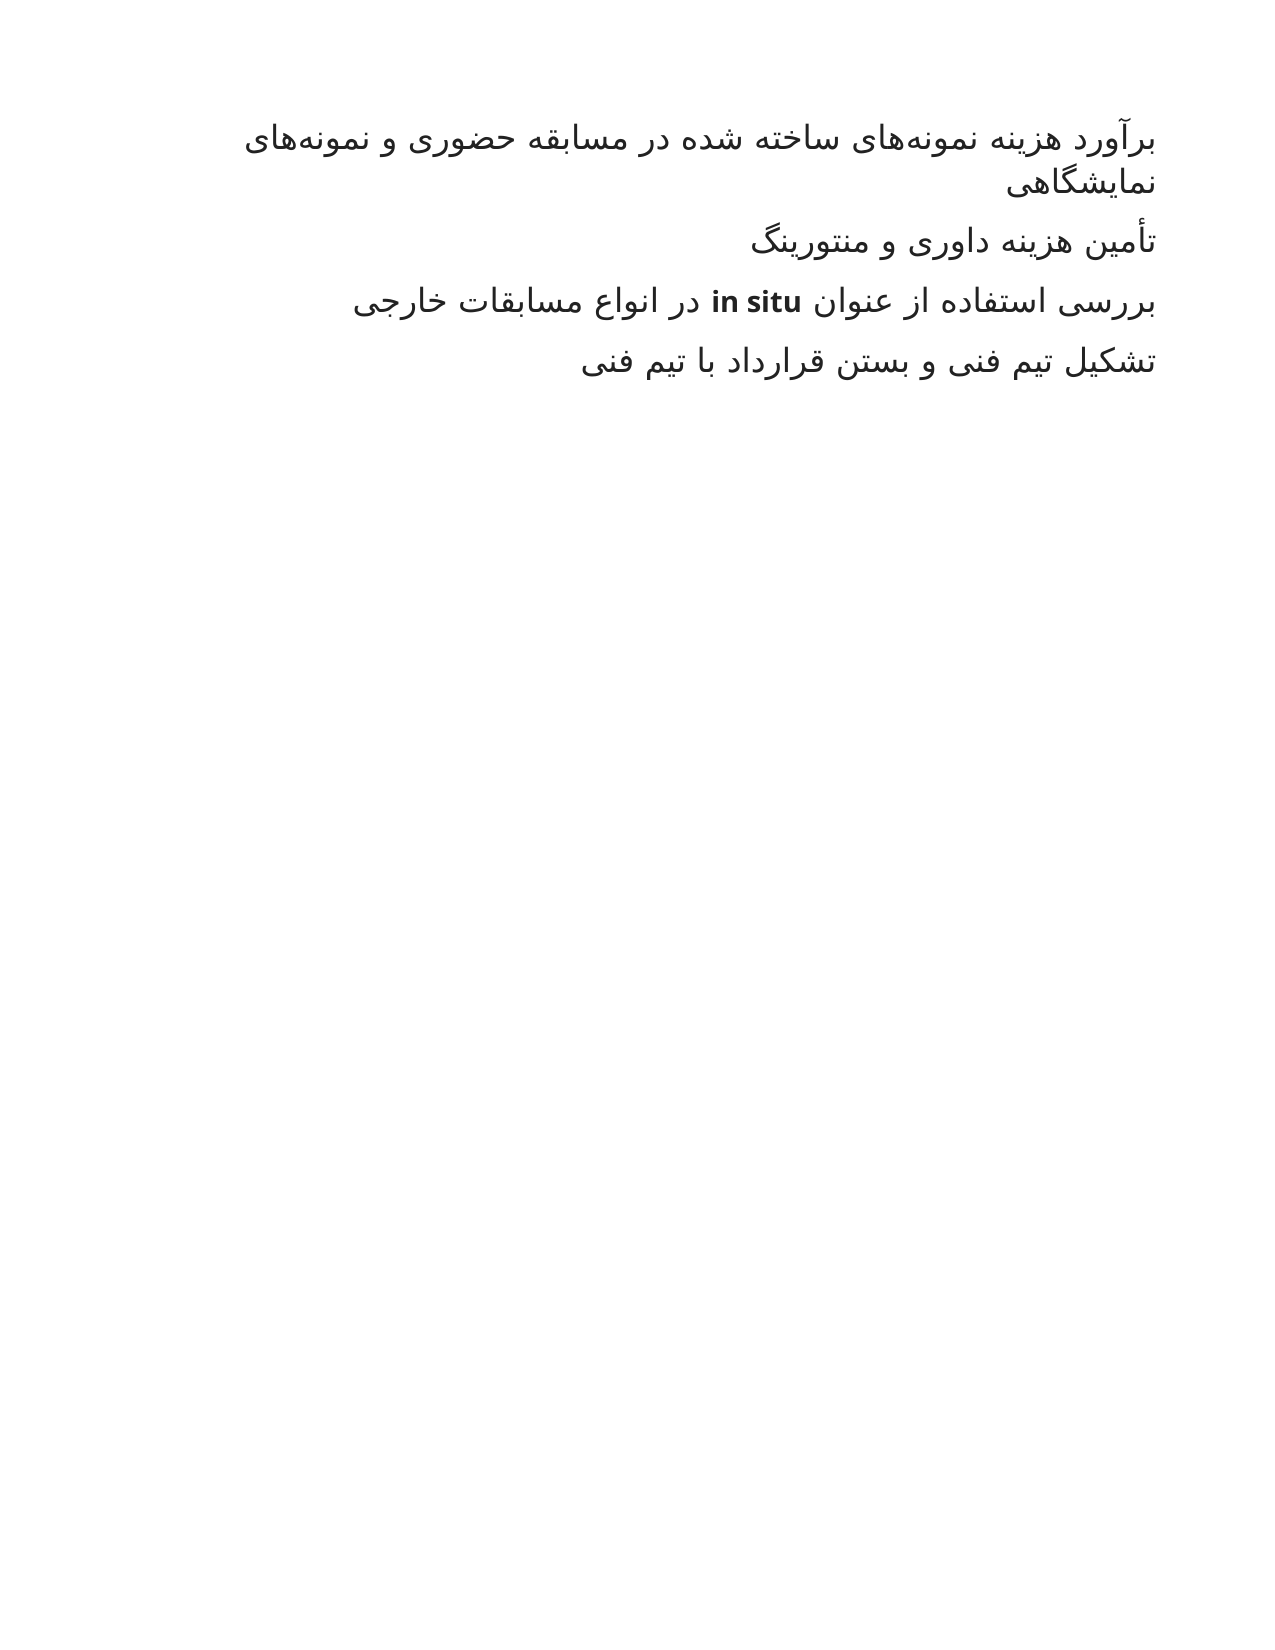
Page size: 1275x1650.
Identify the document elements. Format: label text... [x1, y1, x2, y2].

text تشکیل تیم فنی و بستن قرارداد با تیم فنی [118, 341, 1157, 380]
text بررسی استفاده از عنوان in situ در انواع مسابقات خارجی [118, 281, 1157, 321]
text تأمین هزینه داوری و منتورینگ [118, 222, 1157, 261]
text برآورد هزینه نمونه‌های ساخته شده در مسابقه حضوری و نمونه‌های نمایشگاهی [118, 118, 1157, 202]
